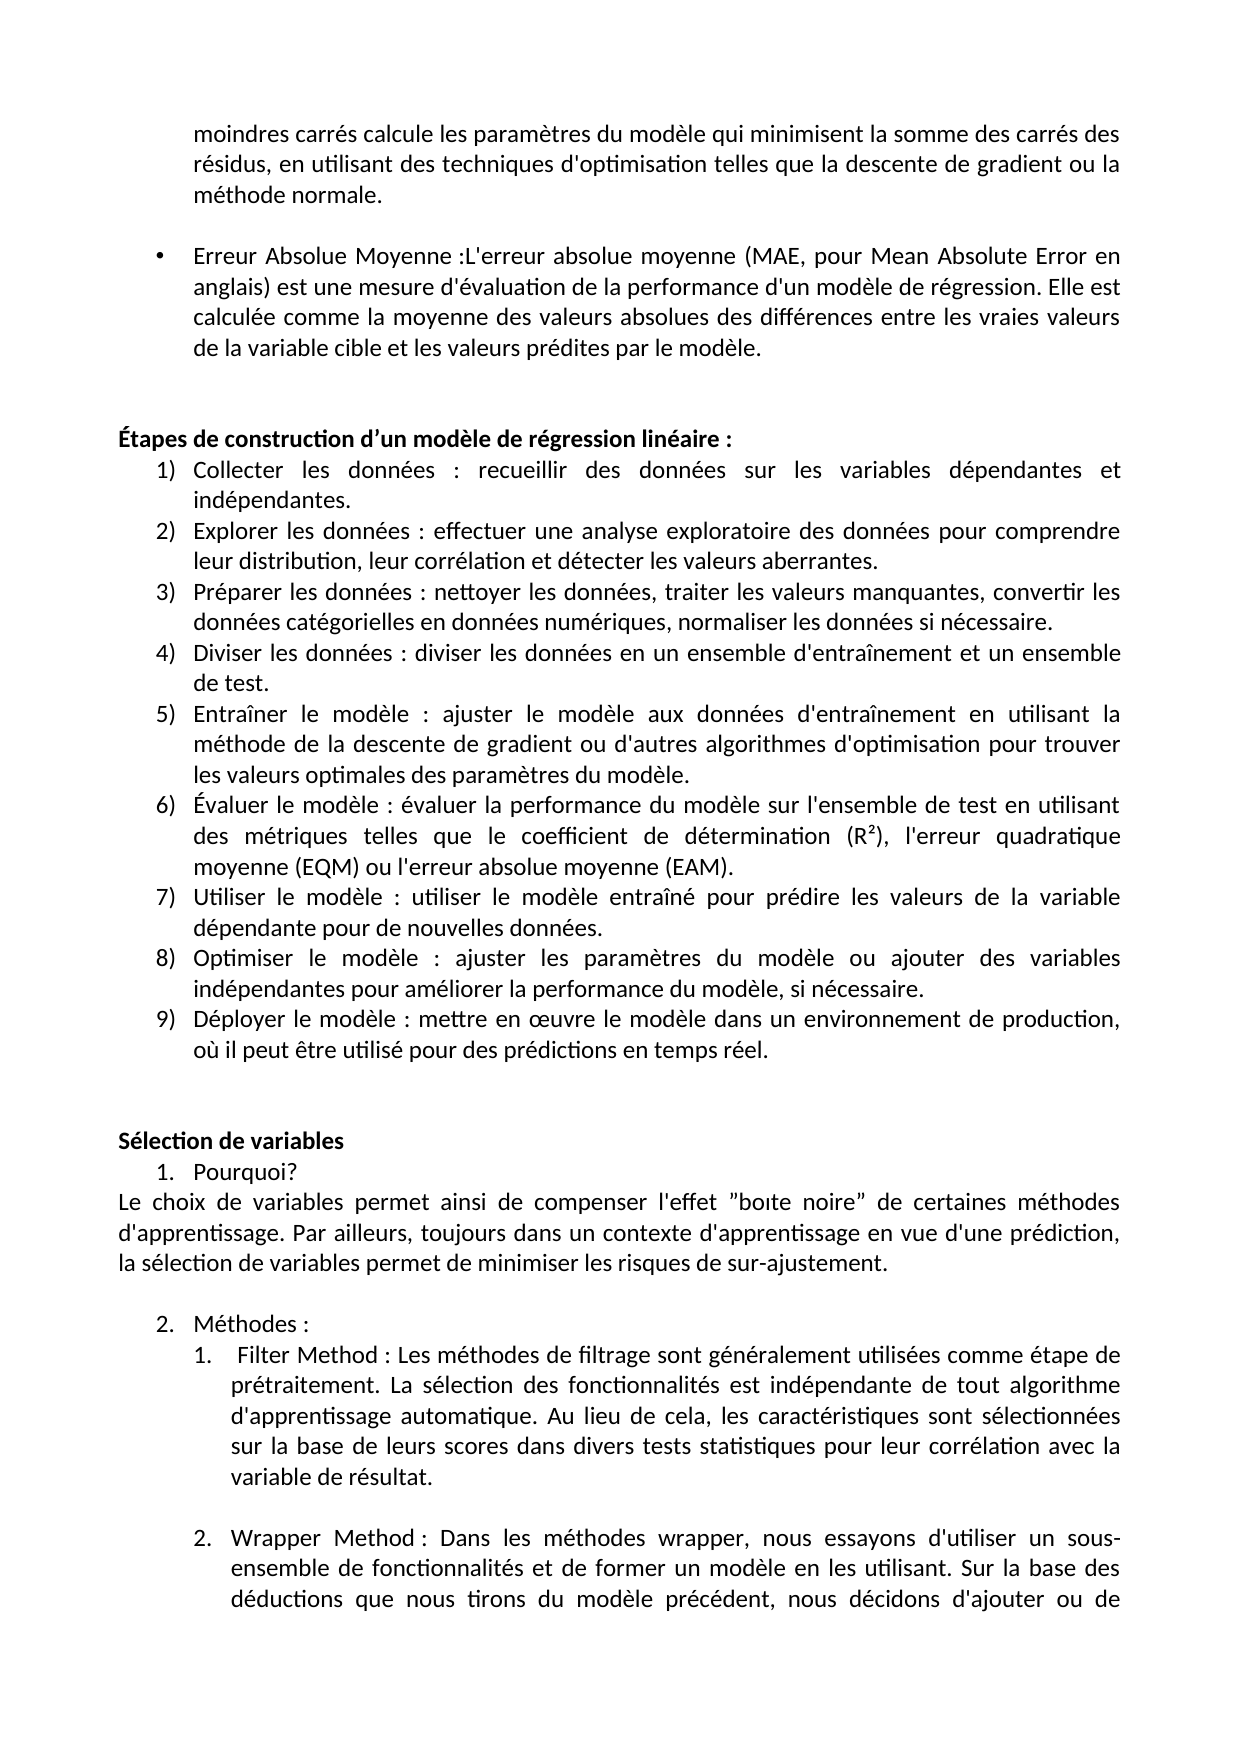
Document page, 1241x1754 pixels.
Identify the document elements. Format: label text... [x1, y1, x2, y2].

text Sélection de variables [118, 1125, 1122, 1156]
list Utiliser le modèle : utiliser le modèle entraîné pour prédire les valeurs de la variable dépendante pour de nouvelles données. [156, 881, 1122, 942]
list Optimiser le modèle : ajuster les paramètres du modèle ou ajouter des variables indépendantes pour améliorer la performance du modèle, si nécessaire. [156, 942, 1122, 1003]
list Préparer les données : nettoyer les données, traiter les valeurs manquantes, convertir les données catégorielles en données numériques, normaliser les données si nécessaire. [156, 576, 1122, 637]
list Wrapper Method : Dans les méthodes wrapper, nous essayons d'utiliser un sous-ensemble de fonctionnalités et de former un modèle en les utilisant. Sur la base des déductions que nous tirons du modèle précédent, nous décidons d'ajouter ou de [193, 1522, 1122, 1614]
list Méthodes : [156, 1308, 1122, 1339]
text Étapes de construction d’un modèle de régression linéaire : [118, 423, 1122, 454]
text Le choix de variables permet ainsi de compenser l'effet ”boıte noire” de certaines méthodes d'apprentissage. Par ailleurs, toujours dans un contexte d'apprentissage en vue d'une prédiction, la sélection de variables permet de minimiser les risques de sur-ajustement. [118, 1186, 1122, 1278]
list Erreur Absolue Moyenne :L'erreur absolue moyenne (MAE, pour Mean Absolute Error en anglais) est une mesure d'évaluation de la performance d'un modèle de régression. Elle est calculée comme la moyenne des valeurs absolues des différences entre les vraies valeurs de la variable cible et les valeurs prédites par le modèle. [156, 240, 1122, 362]
list Évaluer le modèle : évaluer la performance du modèle sur l'ensemble de test en utilisant des métriques telles que le coefficient de détermination (R²), l'erreur quadratique moyenne (EQM) ou l'erreur absolue moyenne (EAM). [156, 789, 1122, 881]
list Filter Method : Les méthodes de filtrage sont généralement utilisées comme étape de prétraitement. La sélection des fonctionnalités est indépendante de tout algorithme d'apprentissage automatique. Au lieu de cela, les caractéristiques sont sélectionnées sur la base de leurs scores dans divers tests statistiques pour leur corrélation avec la variable de résultat. [193, 1339, 1122, 1492]
list Pourquoi? [156, 1156, 1122, 1186]
list Entraîner le modèle : ajuster le modèle aux données d'entraînement en utilisant la méthode de la descente de gradient ou d'autres algorithmes d'optimisation pour trouver les valeurs optimales des paramètres du modèle. [156, 698, 1122, 789]
list Collecter les données : recueillir des données sur les variables dépendantes et indépendantes. [156, 454, 1122, 515]
list Déployer le modèle : mettre en œuvre le modèle dans un environnement de production, où il peut être utilisé pour des prédictions en temps réel. [156, 1003, 1122, 1064]
list Explorer les données : effectuer une analyse exploratoire des données pour comprendre leur distribution, leur corrélation et détecter les valeurs aberrantes. [156, 515, 1122, 576]
list moindres carrés calcule les paramètres du modèle qui minimisent la somme des carrés des résidus, en utilisant des techniques d'optimisation telles que la descente de gradient ou la méthode normale. [156, 118, 1122, 210]
list Diviser les données : diviser les données en un ensemble d'entraînement et un ensemble de test. [156, 637, 1122, 698]
